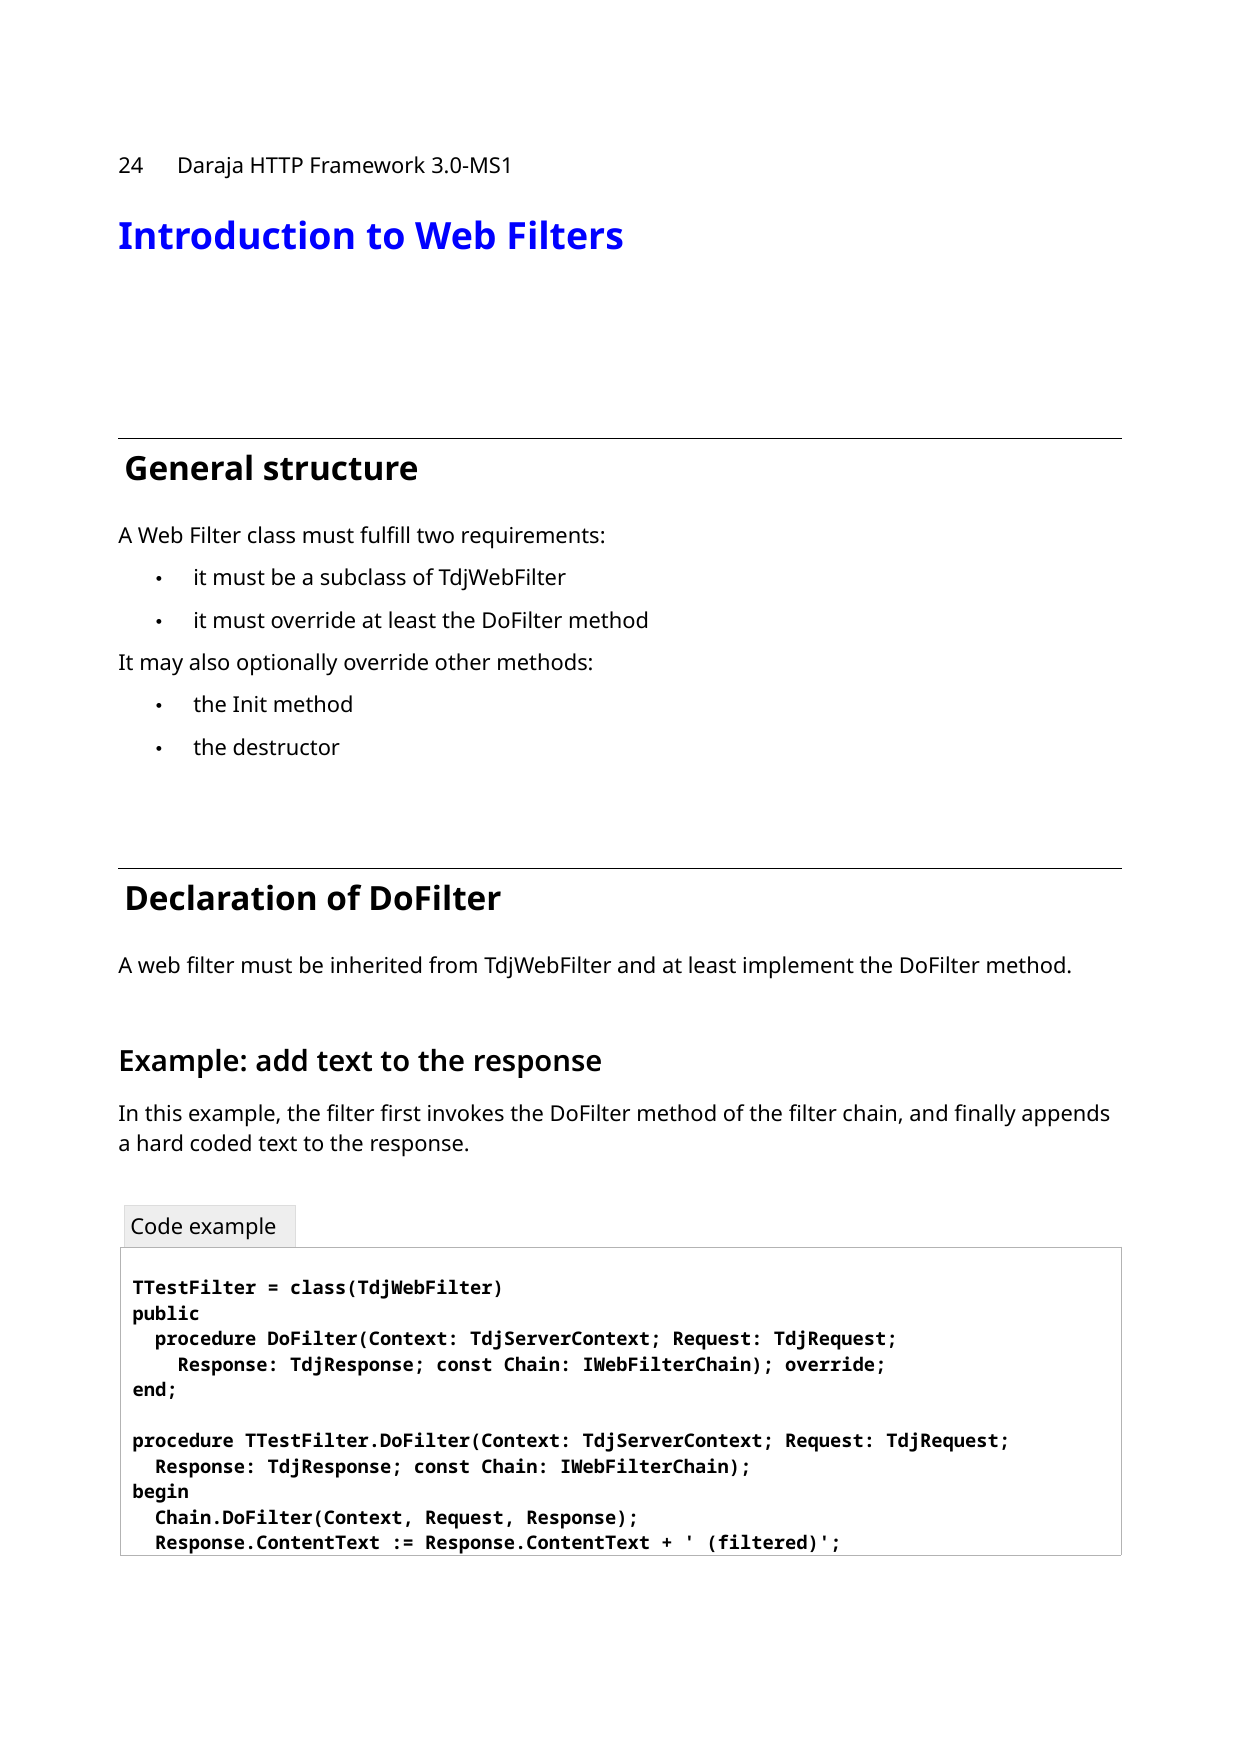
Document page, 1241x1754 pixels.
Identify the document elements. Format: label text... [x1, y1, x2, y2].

text TTestFilter = class(TdjWebFilter) [121, 1248, 1121, 1298]
list it must be a subclass of TdjWebFilter [156, 562, 1122, 592]
text In this example, the filter first invokes the DoFilter method of the filter chain, and finally appends a hard coded text to the response. [118, 1098, 1122, 1158]
text public [121, 1298, 1121, 1323]
text end; procedure TTestFilter.DoFilter(Context: TdjServerContext; Request: TdjRequest; [121, 1374, 1121, 1451]
list the Init method [156, 689, 1122, 719]
text A Web Filter class must fulfill two requirements: [118, 520, 1122, 550]
list the destructor [156, 731, 1122, 761]
subtitle General structure [118, 439, 1122, 496]
text begin [121, 1476, 1121, 1502]
text procedure DoFilter(Context: TdjServerContext; Request: TdjRequest; [121, 1323, 1121, 1349]
text Code example [125, 1206, 295, 1247]
text Chain.DoFilter(Context, Request, Response); [121, 1502, 1121, 1527]
subtitle Introduction to Web Filters [118, 209, 1122, 260]
list it must override at least the DoFilter method [156, 604, 1122, 634]
text Response.ContentText := Response.ContentText + ' (filtered)'; [121, 1527, 1121, 1555]
text It may also optionally override other methods: [118, 647, 1122, 677]
text Response: TdjResponse; const Chain: IWebFilterChain); [121, 1451, 1121, 1476]
text Response: TdjResponse; const Chain: IWebFilterChain); override; [121, 1349, 1121, 1374]
text A web filter must be inherited from TdjWebFilter and at least implement the DoFilter method. [118, 950, 1122, 980]
subtitle Declaration of DoFilter [118, 869, 1122, 926]
subtitle Example: add text to the response [118, 1040, 1122, 1080]
